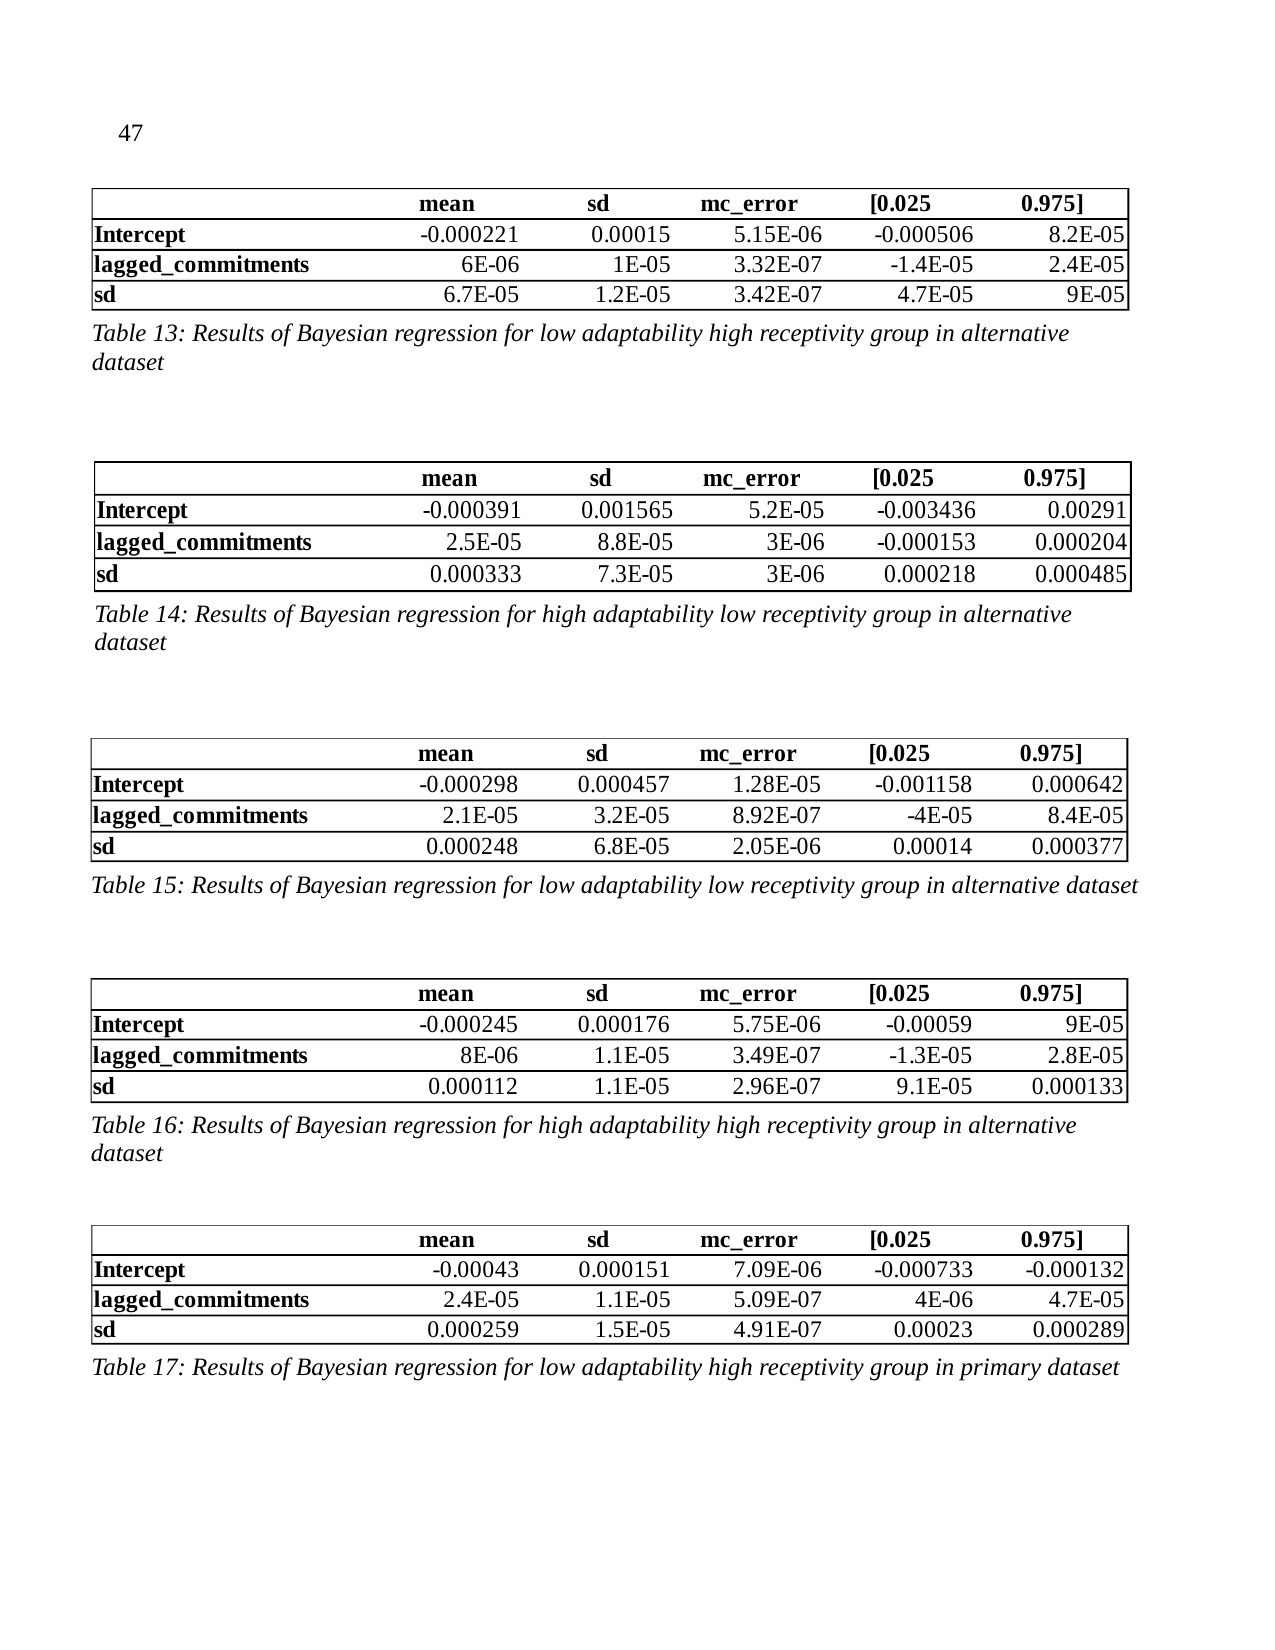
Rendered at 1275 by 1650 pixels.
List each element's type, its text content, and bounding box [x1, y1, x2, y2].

text Table 14: Results of Bayesian regression for high adaptability low receptivity group in alternative dataset [94, 462, 1144, 656]
text Table 15: Results of Bayesian regression for low adaptability low receptivity group in alternative dataset [91, 738, 1144, 898]
text Table 16: Results of Bayesian regression for high adaptability high receptivity group in alternative dataset [91, 978, 1144, 1167]
text Table 13: Results of Bayesian regression for low adaptability high receptivity group in alternative dataset [92, 189, 1137, 376]
text Table 17: Results of Bayesian regression for low adaptability high receptivity group in primary dataset [91, 1226, 1150, 1381]
